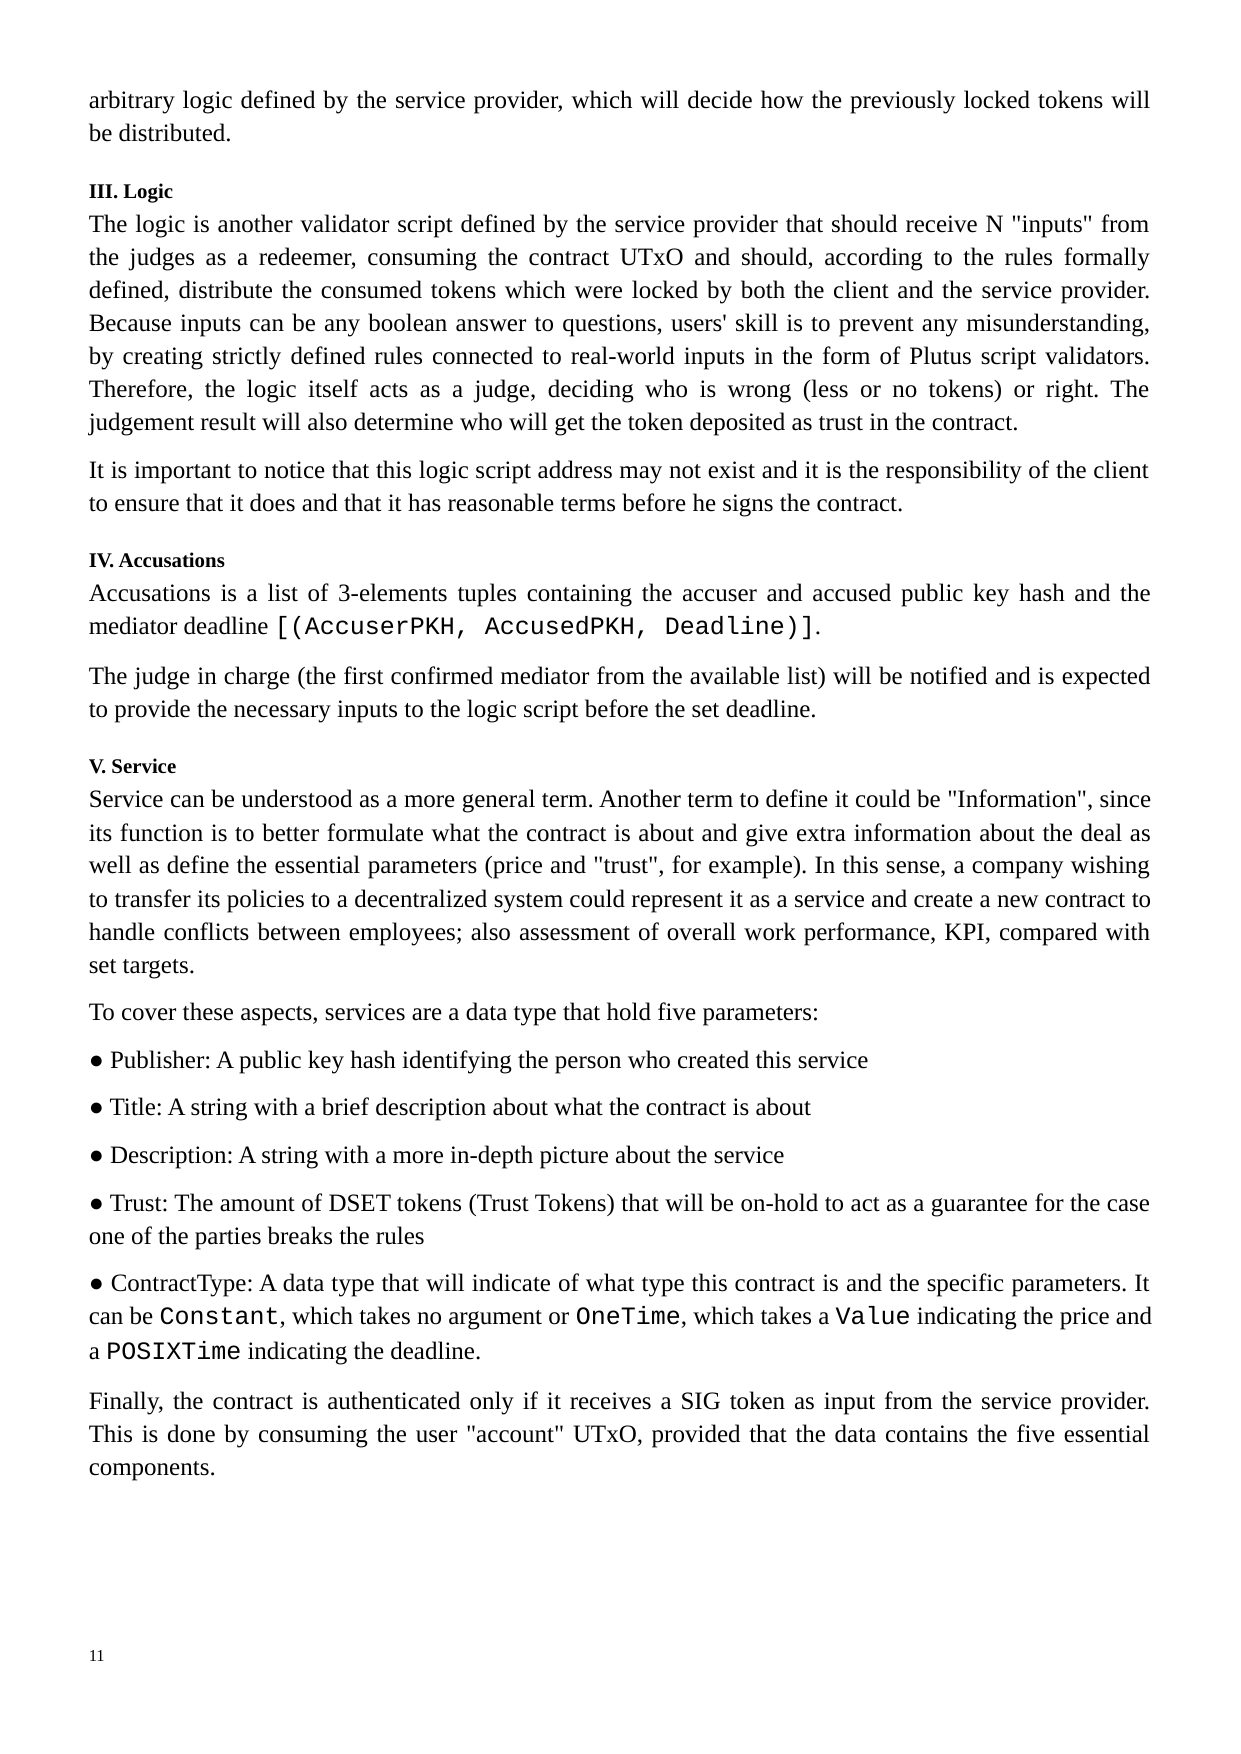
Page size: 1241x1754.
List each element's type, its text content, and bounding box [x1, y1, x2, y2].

text ● Publisher: A public key hash identifying the person who created this service [88, 1045, 1152, 1074]
text Service can be understood as a more general term. Another term to define it could be "Information", since its function is to better formulate what the contract is about and give extra information about the deal as well as define the essential parameters (price and "trust", for example). In this sense, a company wishing to transfer its policies to a decentralized system could represent it as a service and create a new contract to handle conflicts between employees; also assessment of overall work performance, KPI, compared with set targets. [88, 784, 1152, 978]
text The judge in charge (the first confirmed mediator from the available list) will be notified and is expected to provide the necessary inputs to the logic script before the set deadline. [88, 661, 1152, 723]
text ● Title: A string with a brief description about what the contract is about [88, 1092, 1152, 1121]
text ● Description: A string with a more in-depth picture about the service [88, 1140, 1152, 1169]
text It is important to notice that this logic script address may not exist and it is the responsibility of the client to ensure that it does and that it has reasonable terms before he signs the contract. [88, 455, 1152, 516]
text Accusations is a list of 3-elements tuples containing the accuser and accused public key hash and the mediator deadline [(AccuserPKH, AccusedPKH, Deadline)]. [88, 578, 1152, 642]
text ● Trust: The amount of DSET tokens (Trust Tokens) that will be on-hold to act as a guarantee for the case one of the parties breaks the rules [88, 1188, 1152, 1249]
subtitle IV. Accusations [88, 548, 1152, 572]
text To cover these aspects, services are a data type that hold five parameters: [88, 997, 1152, 1026]
subtitle III. Logic [88, 179, 1152, 203]
text Finally, the contract is authenticated only if it receives a SIG token as input from the service provider. This is done by consuming the user "account" UTxO, provided that the data contains the five essential components. [88, 1386, 1152, 1481]
text ● ContractType: A data type that will indicate of what type this contract is and the specific parameters. It can be Constant, which takes no argument or OneTime, which takes a Value indicating the price and a POSIXTime indicating the deadline. [88, 1268, 1152, 1367]
text The logic is another validator script defined by the service provider that should receive N "inputs" from the judges as a redeemer, consuming the contract UTxO and should, according to the rules formally defined, distribute the consumed tokens which were locked by both the client and the service provider. Because inputs can be any boolean answer to questions, users' skill is to prevent any misunderstanding, by creating strictly defined rules connected to real-world inputs in the form of Plutus script validators. Therefore, the logic itself acts as a judge, deciding who is wrong (less or no tokens) or right. The judgement result will also determine who will get the token deposited as trust in the contract. [88, 209, 1152, 436]
text arbitrary logic defined by the service provider, which will decide how the previously locked tokens will be distributed. [88, 86, 1152, 147]
subtitle V. Service [88, 754, 1152, 778]
